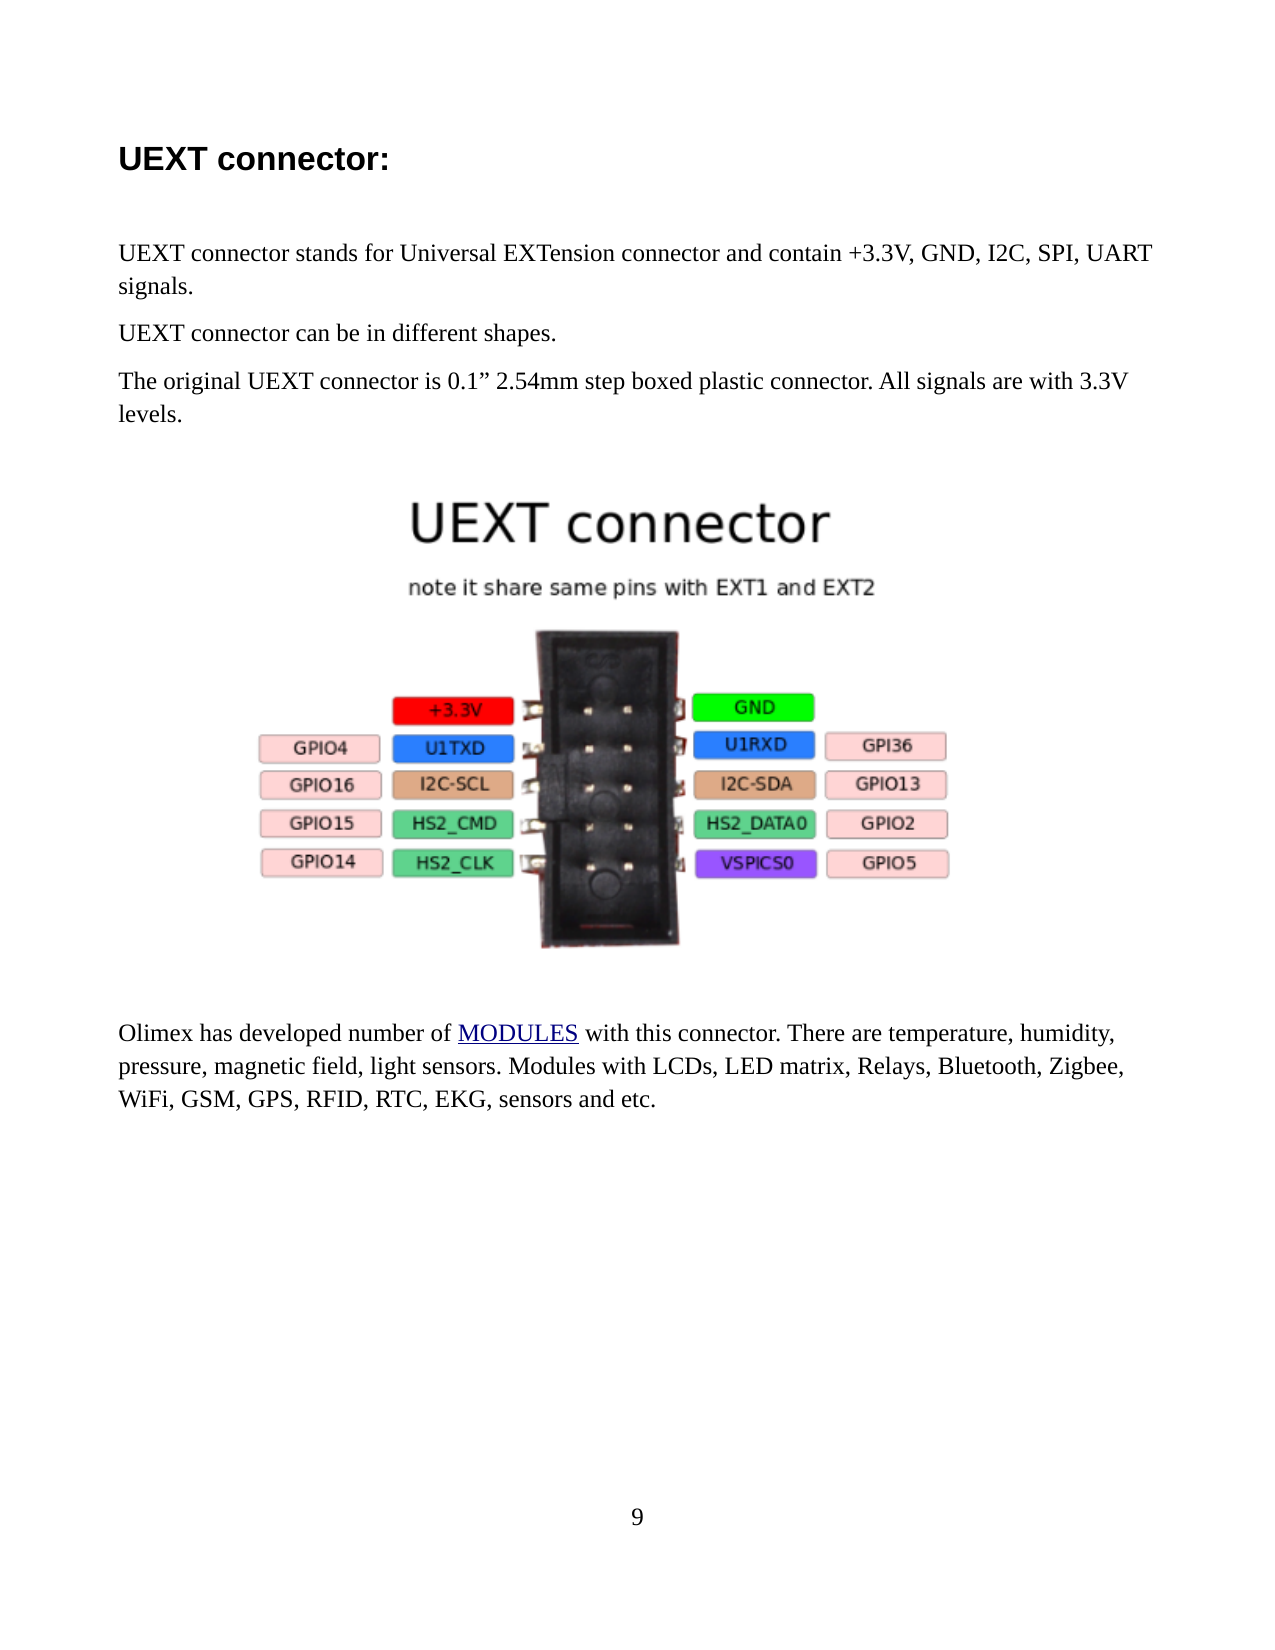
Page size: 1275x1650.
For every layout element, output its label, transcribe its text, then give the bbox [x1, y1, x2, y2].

picture [240, 472, 986, 966]
subtitle UEXT connector: [118, 139, 1157, 178]
text Olimex has developed number of MODULES with this connector. There are temperature, humidity, pressure, magnetic field, light sensors. Modules with LCDs, LED matrix, Relays, Bluetooth, Zigbee, WiFi, GSM, GPS, RFID, RTC, EKG, sensors and etc. [118, 1018, 1157, 1113]
text UEXT connector can be in different shapes. [118, 318, 1157, 347]
text UEXT connector stands for Universal EXTension connector and contain +3.3V, GND, I2C, SPI, UART signals. [118, 238, 1157, 299]
text The original UEXT connector is 0.1” 2.54mm step boxed plastic connector. All signals are with 3.3V levels. [118, 366, 1157, 428]
